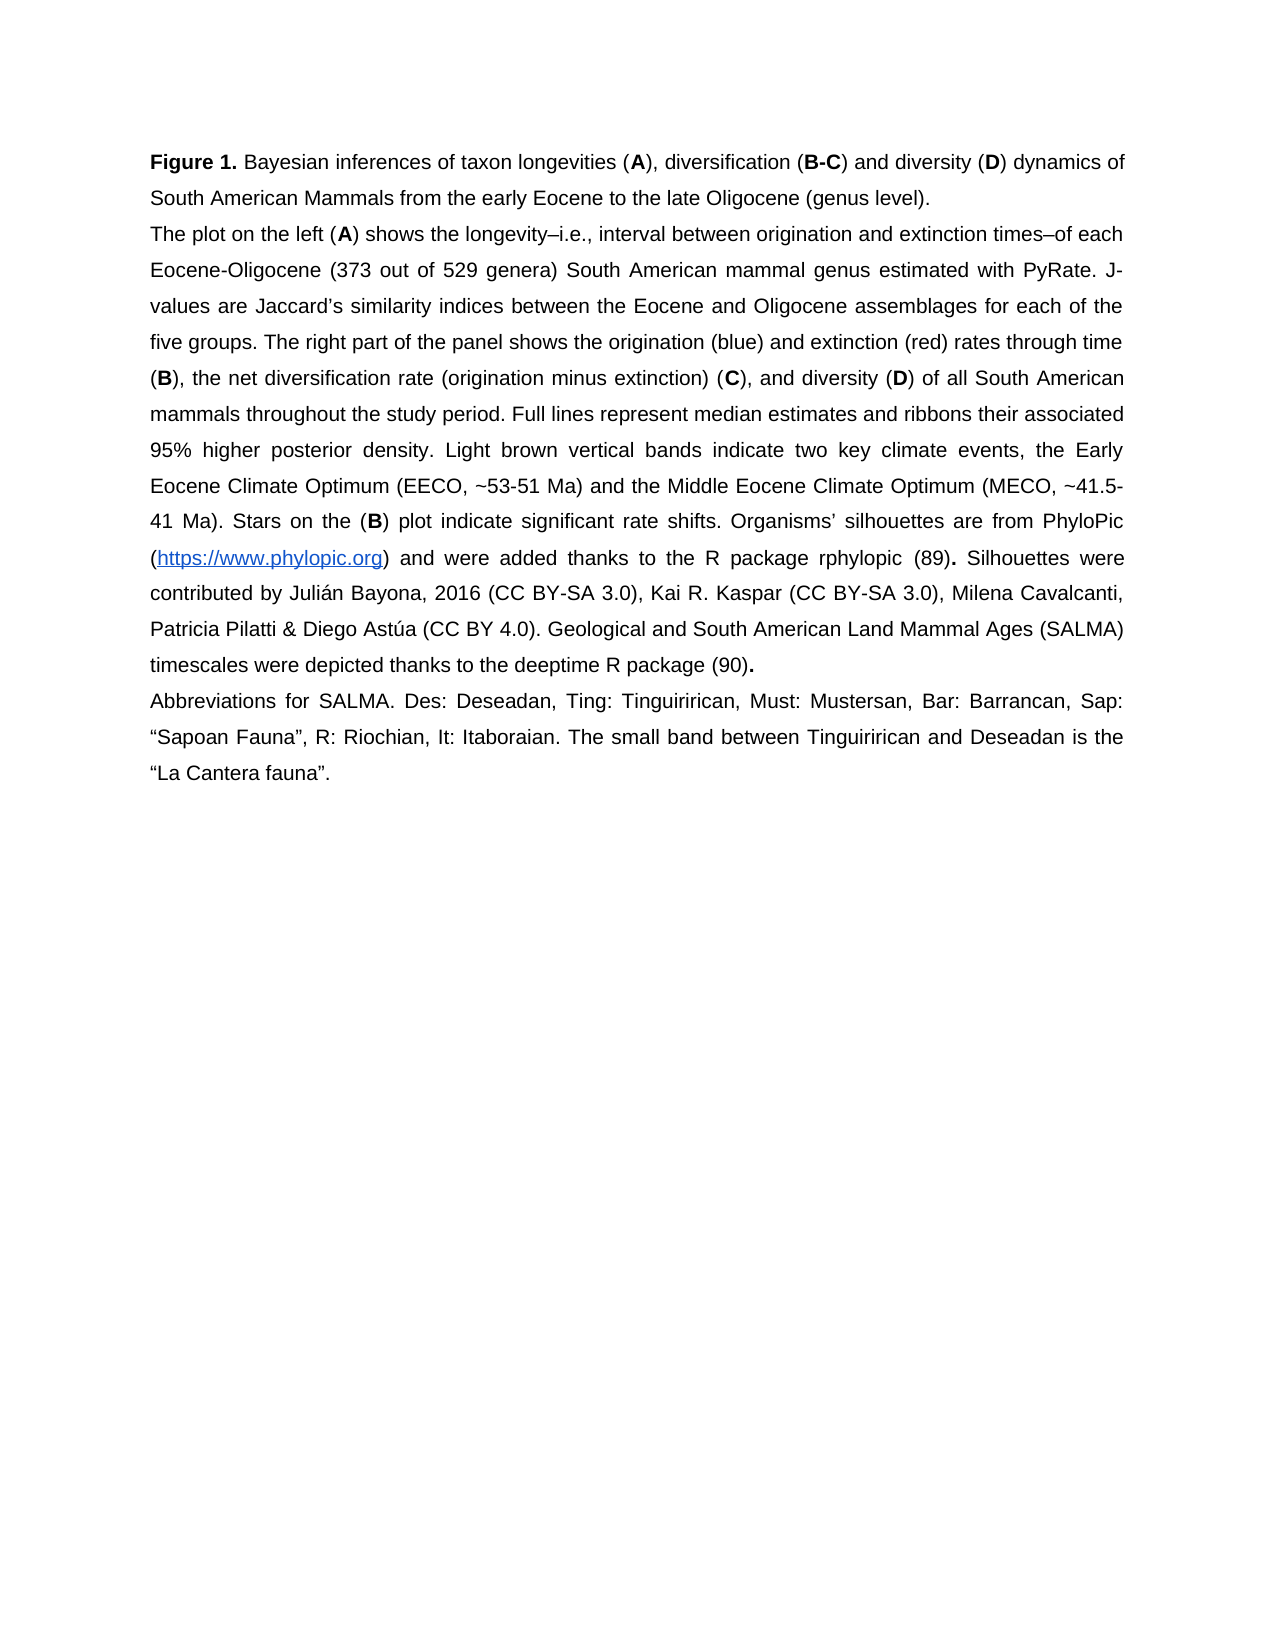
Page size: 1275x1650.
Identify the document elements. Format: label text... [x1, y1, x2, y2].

text Abbreviations for SALMA. Des: Deseadan, Ting: Tinguirirican, Must: Mustersan, Bar: Barrancan, Sap: “Sapoan Fauna”, R: Riochian, It: Itaboraian. The small band between Tinguirirican and Deseadan is the “La Cantera fauna”. [150, 689, 1125, 785]
text The plot on the left (A) shows the longevity–i.e., interval between origination and extinction times–of each Eocene-Oligocene (373 out of 529 genera) South American mammal genus estimated with PyRate. J-values are Jaccard’s similarity indices between the Eocene and Oligocene assemblages for each of the five groups. The right part of the panel shows the origination (blue) and extinction (red) rates through time (B), the net diversification rate (origination minus extinction) (C), and diversity (D) of all South American mammals throughout the study period. Full lines represent median estimates and ribbons their associated 95% higher posterior density. Light brown vertical bands indicate two key climate events, the Early Eocene Climate Optimum (EECO, ~53-51 Ma) and the Middle Eocene Climate Optimum (MECO, ~41.5-41 Ma). Stars on the (B) plot indicate significant rate shifts. Organisms’ silhouettes are from PhyloPic (https://www.phylopic.org) and were added thanks to the R package rphylopic (89). Silhouettes were contributed by Julián Bayona, 2016 (CC BY-SA 3.0), Kai R. Kaspar (CC BY-SA 3.0), Milena Cavalcanti, Patricia Pilatti & Diego Astúa (CC BY 4.0). Geological and South American Land Mammal Ages (SALMA) timescales were depicted thanks to the deeptime R package (90). [150, 222, 1125, 677]
text Figure 1. Bayesian inferences of taxon longevities (A), diversification (B-C) and diversity (D) dynamics of South American Mammals from the early Eocene to the late Oligocene (genus level). [150, 150, 1125, 210]
